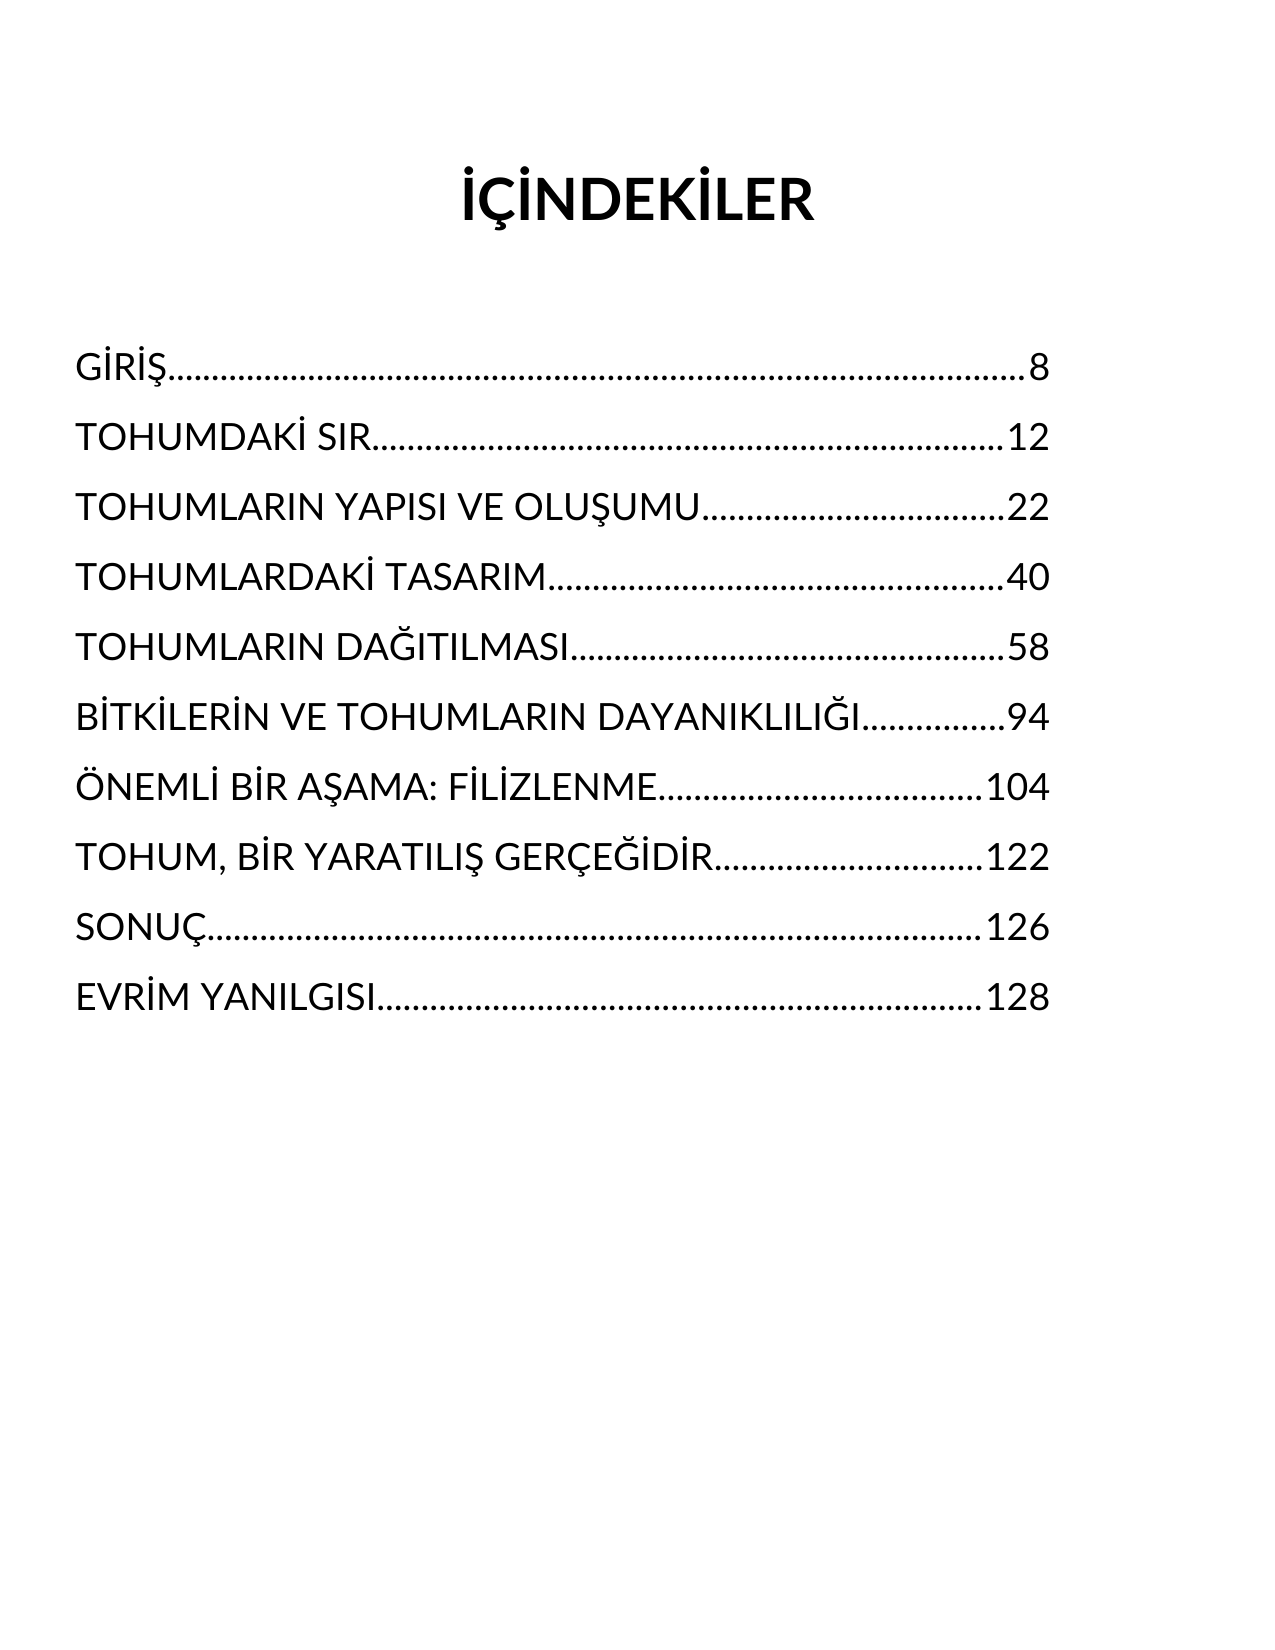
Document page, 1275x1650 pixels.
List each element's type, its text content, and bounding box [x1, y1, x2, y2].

subtitle SONUÇ 126 [75, 903, 1200, 948]
subtitle TOHUM, BİR YARATILIŞ GERÇEĞİDİR 122 [75, 833, 1200, 878]
subtitle EVRİM YANILGISI 128 [75, 973, 1200, 1018]
subtitle ÖNEMLİ BİR AŞAMA: FİLİZLENME 104 [75, 763, 1200, 808]
subtitle TOHUMLARDAKİ TASARIM 40 [75, 553, 1200, 598]
subtitle TOHUMLARIN DAĞITILMASI 58 [75, 623, 1200, 668]
subtitle TOHUMLARIN YAPISI VE OLUŞUMU 22 [75, 483, 1200, 528]
subtitle İÇİNDEKİLER [75, 162, 1200, 232]
subtitle GİRİŞ 8 [75, 343, 1200, 388]
subtitle BİTKİLERİN VE TOHUMLARIN DAYANIKLILIĞI 94 [75, 693, 1200, 738]
subtitle TOHUMDAKİ SIR 12 [75, 413, 1200, 458]
